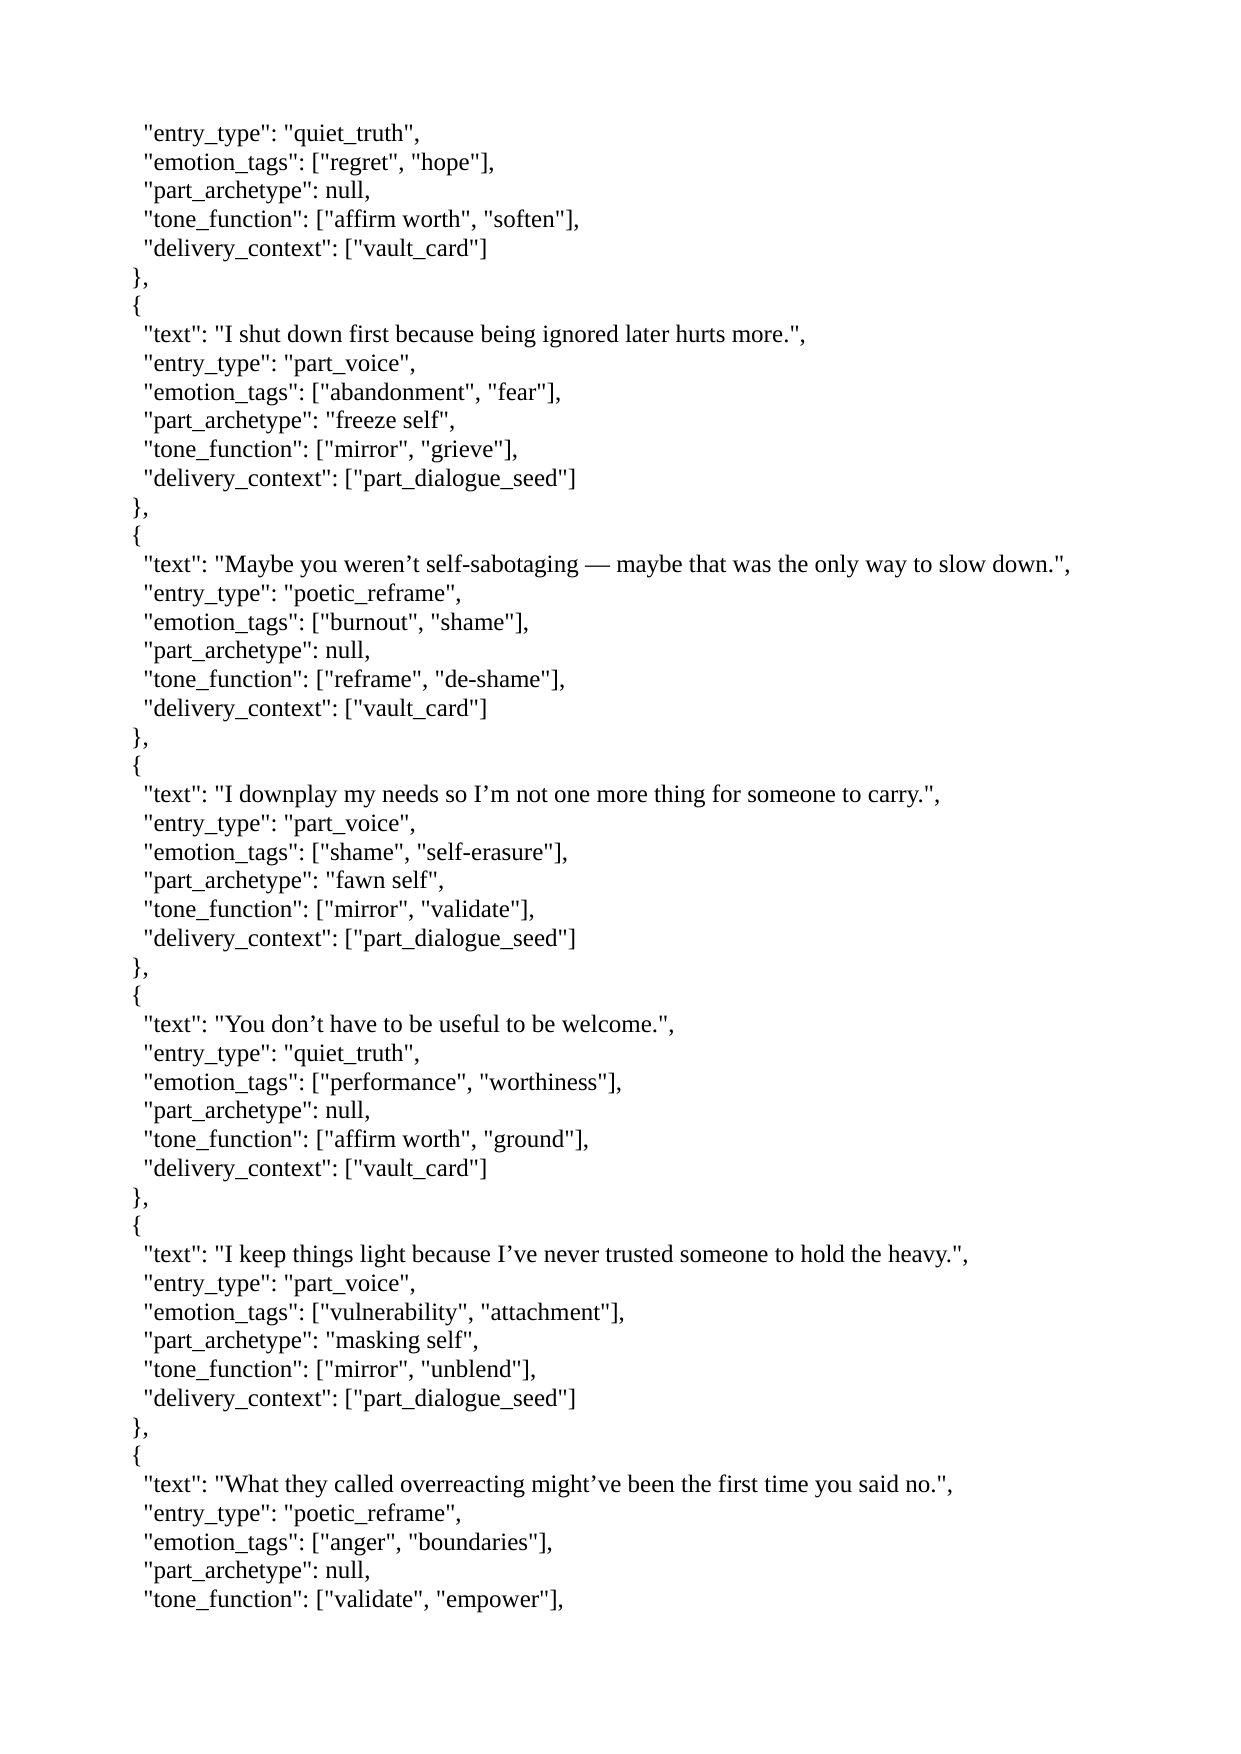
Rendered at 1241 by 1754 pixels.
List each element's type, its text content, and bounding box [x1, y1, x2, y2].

text "tone_function": ["mirror", "grieve"], [118, 434, 1122, 463]
text "part_archetype": null, [118, 1096, 1122, 1124]
text "entry_type": "poetic_reframe", [118, 578, 1122, 607]
text }, [118, 492, 1122, 521]
text "tone_function": ["validate", "empower"], [118, 1584, 1122, 1613]
text { [118, 1211, 1122, 1239]
text "text": "You don’t have to be useful to be welcome.", [118, 1009, 1122, 1038]
text "part_archetype": "fawn self", [118, 866, 1122, 894]
text "emotion_tags": ["performance", "worthiness"], [118, 1067, 1122, 1096]
text "delivery_context": ["vault_card"] [118, 693, 1122, 722]
text "emotion_tags": ["shame", "self-erasure"], [118, 837, 1122, 866]
text "entry_type": "part_voice", [118, 808, 1122, 837]
text "delivery_context": ["part_dialogue_seed"] [118, 1383, 1122, 1412]
text "text": "Maybe you weren’t self-sabotaging — maybe that was the only way to slow down.", [118, 549, 1122, 578]
text }, [118, 1182, 1122, 1211]
text "text": "I downplay my needs so I’m not one more thing for someone to carry.", [118, 779, 1122, 808]
text "delivery_context": ["vault_card"] [118, 1153, 1122, 1182]
text "text": "What they called overreacting might’ve been the first time you said no.", [118, 1469, 1122, 1498]
text }, [118, 1412, 1122, 1441]
text "delivery_context": ["vault_card"] [118, 233, 1122, 262]
text "tone_function": ["mirror", "unblend"], [118, 1354, 1122, 1383]
text "entry_type": "quiet_truth", [118, 1038, 1122, 1067]
text "part_archetype": null, [118, 636, 1122, 664]
text "entry_type": "quiet_truth", [118, 118, 1122, 147]
text { [118, 751, 1122, 779]
text "part_archetype": "freeze self", [118, 406, 1122, 434]
text { [118, 1441, 1122, 1469]
text "part_archetype": "masking self", [118, 1326, 1122, 1354]
text "tone_function": ["affirm worth", "ground"], [118, 1124, 1122, 1153]
text "emotion_tags": ["anger", "boundaries"], [118, 1527, 1122, 1556]
text "tone_function": ["affirm worth", "soften"], [118, 204, 1122, 233]
text "part_archetype": null, [118, 1556, 1122, 1584]
text "emotion_tags": ["burnout", "shame"], [118, 607, 1122, 636]
text "delivery_context": ["part_dialogue_seed"] [118, 463, 1122, 492]
text "tone_function": ["reframe", "de-shame"], [118, 664, 1122, 693]
text "delivery_context": ["part_dialogue_seed"] [118, 923, 1122, 952]
text }, [118, 952, 1122, 981]
text "emotion_tags": ["regret", "hope"], [118, 147, 1122, 176]
text "text": "I shut down first because being ignored later hurts more.", [118, 319, 1122, 348]
text "entry_type": "part_voice", [118, 348, 1122, 377]
text "part_archetype": null, [118, 176, 1122, 204]
text "text": "I keep things light because I’ve never trusted someone to hold the heavy.", [118, 1239, 1122, 1268]
text { [118, 981, 1122, 1009]
text }, [118, 722, 1122, 751]
text { [118, 291, 1122, 319]
text "entry_type": "poetic_reframe", [118, 1498, 1122, 1527]
text "emotion_tags": ["vulnerability", "attachment"], [118, 1297, 1122, 1326]
text "emotion_tags": ["abandonment", "fear"], [118, 377, 1122, 406]
text }, [118, 262, 1122, 291]
text "entry_type": "part_voice", [118, 1268, 1122, 1297]
text { [118, 521, 1122, 549]
text "tone_function": ["mirror", "validate"], [118, 894, 1122, 923]
